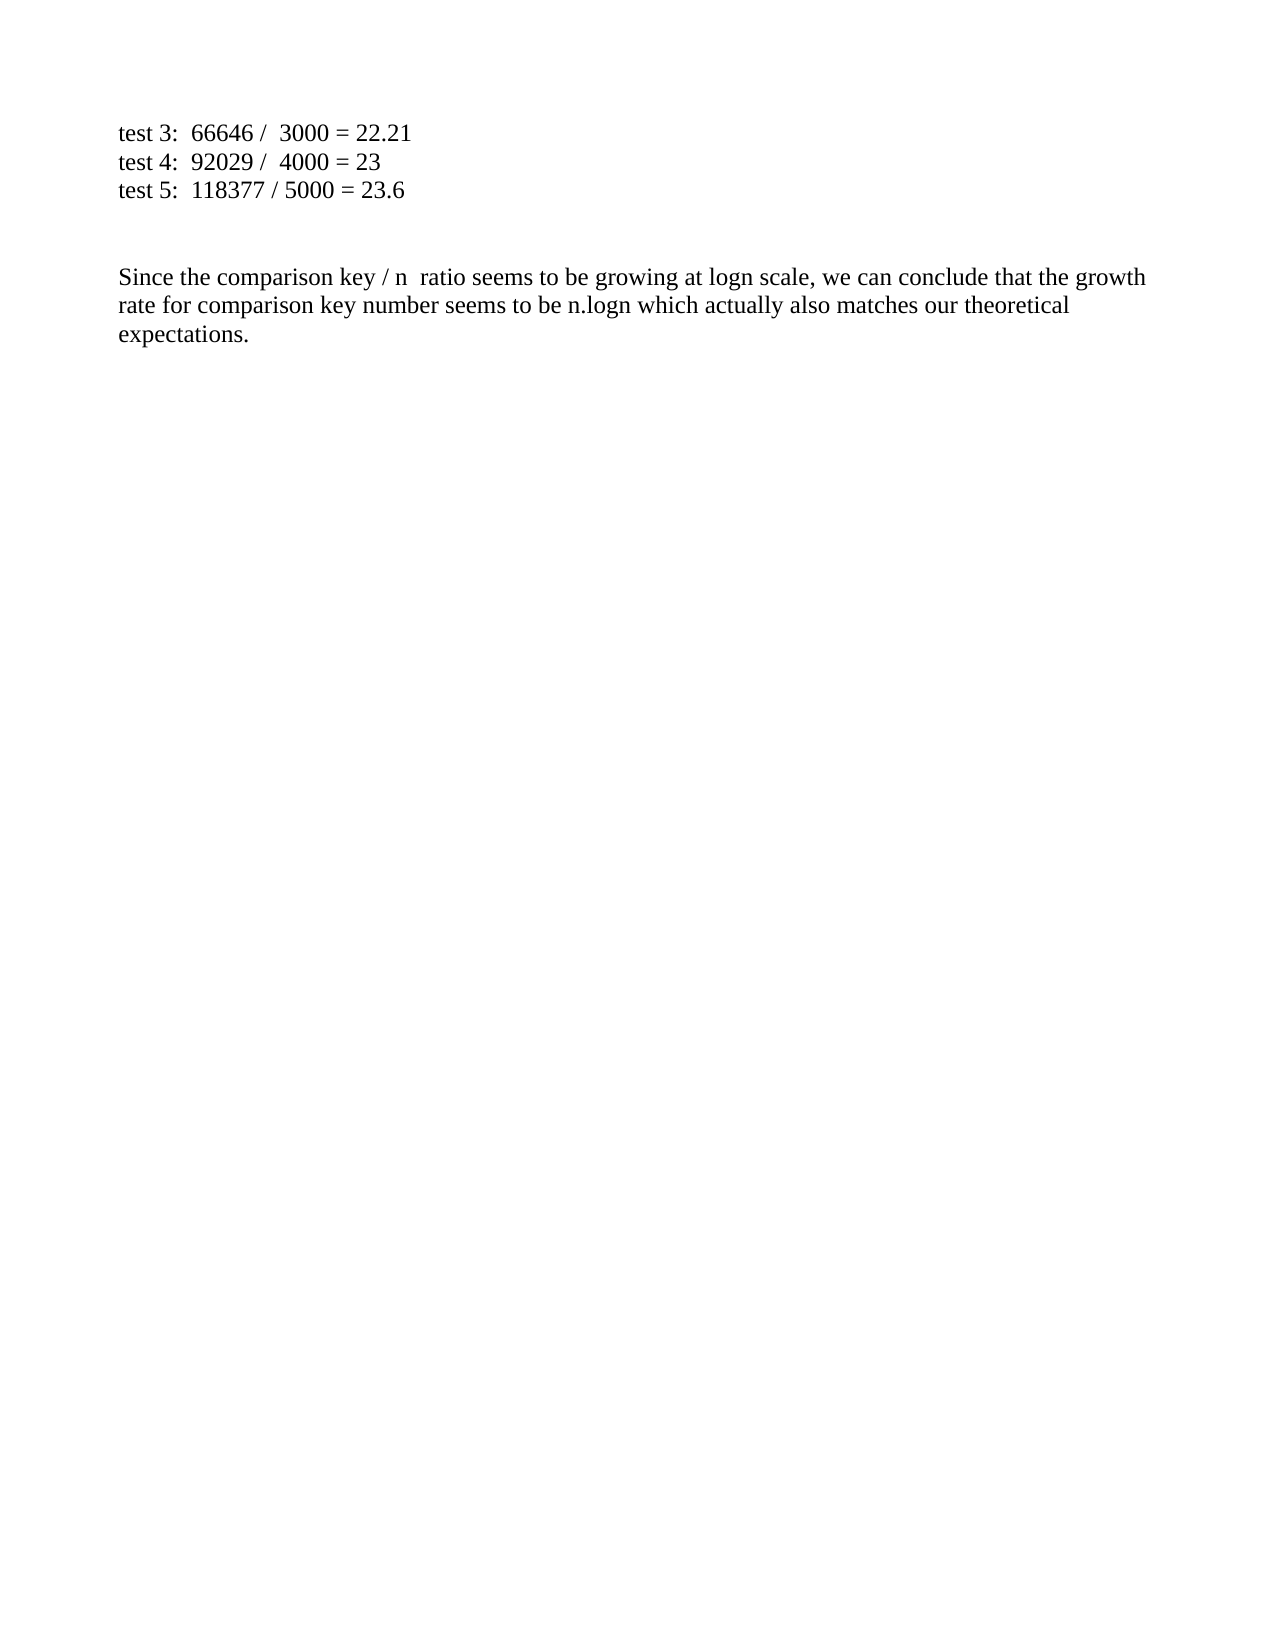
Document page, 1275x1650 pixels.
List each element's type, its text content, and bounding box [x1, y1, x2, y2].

text Since the comparison key / n ratio seems to be growing at logn scale, we can conclude that the growth rate for comparison key number seems to be n.logn which actually also matches our theoretical expectations. [118, 262, 1157, 348]
text test 5: 118377 / 5000 = 23.6 [118, 176, 1157, 204]
text test 3: 66646 / 3000 = 22.21 [118, 118, 1157, 147]
text test 4: 92029 / 4000 = 23 [118, 147, 1157, 176]
